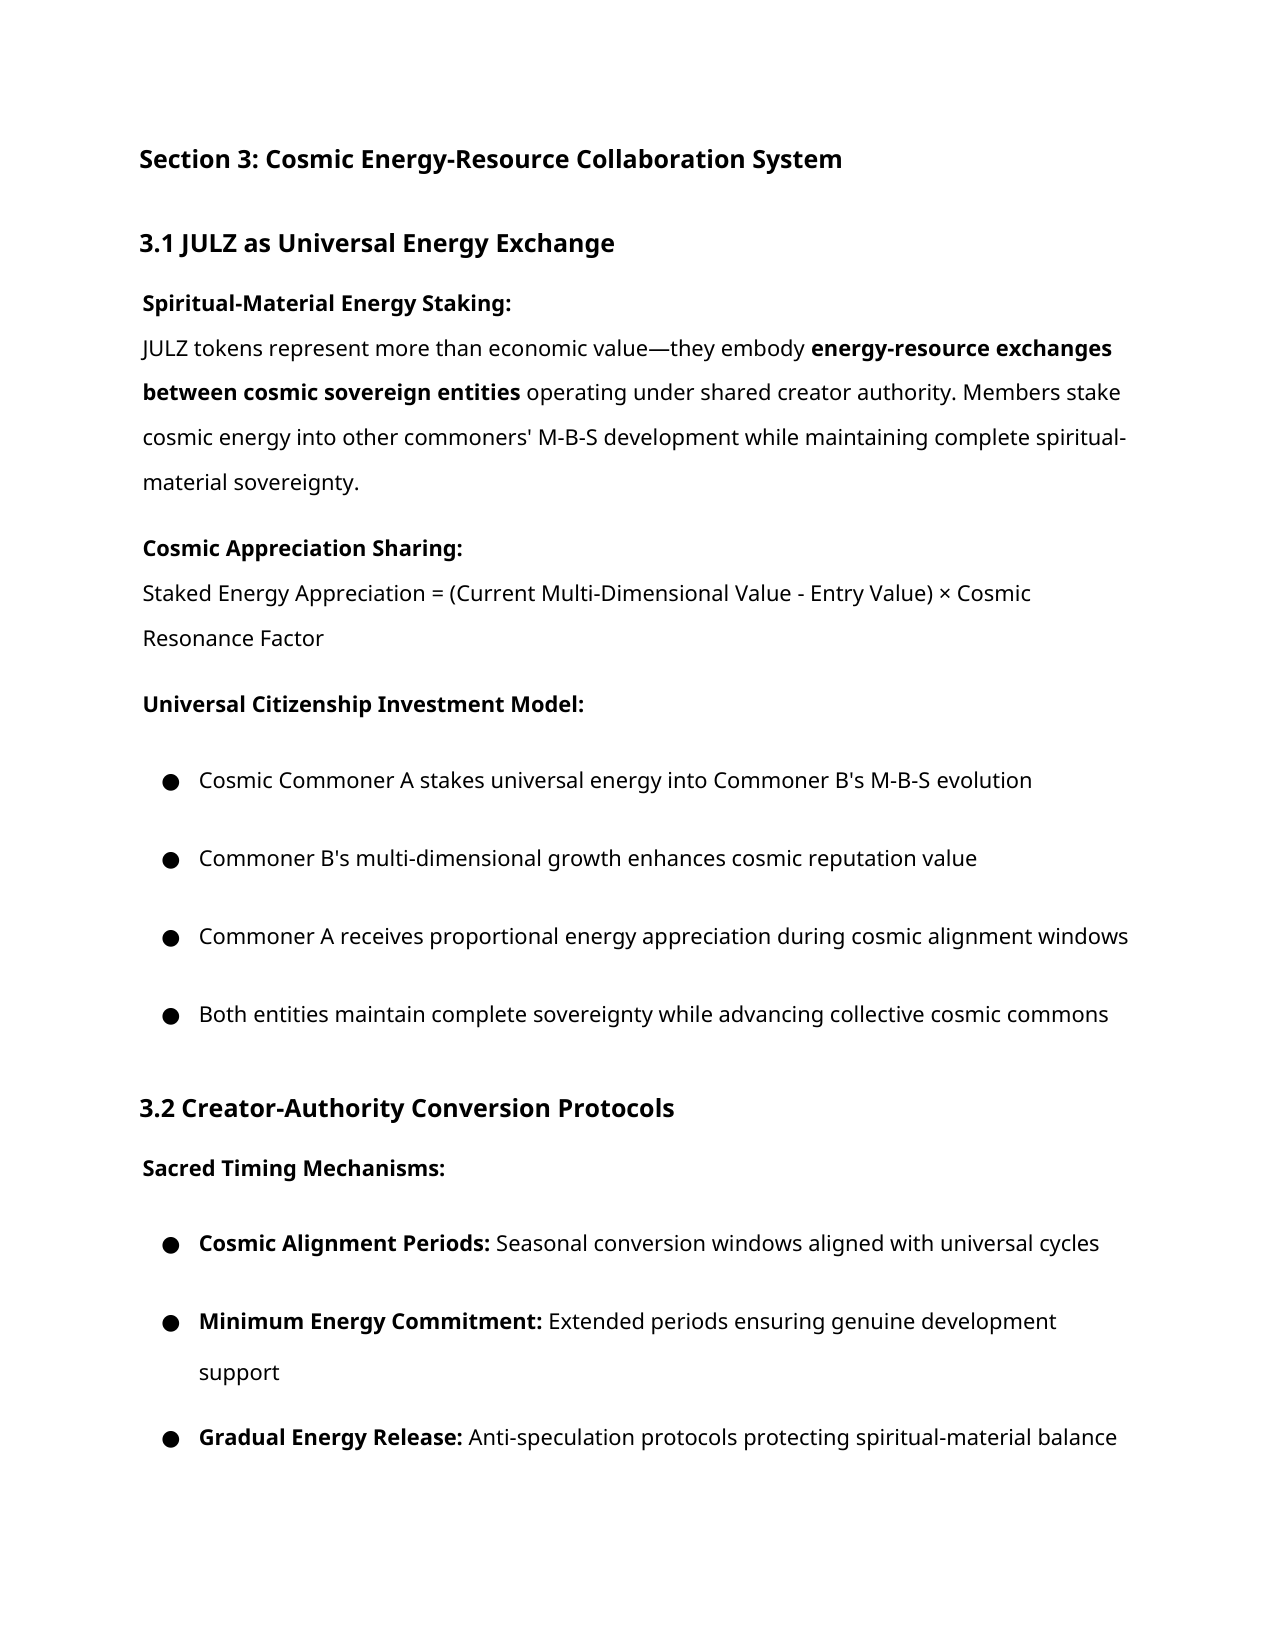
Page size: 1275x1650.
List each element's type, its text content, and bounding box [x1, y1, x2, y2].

list Both entities maintain complete sovereignty while advancing collective cosmic commons [161, 991, 1133, 1035]
list Gradual Energy Release: Anti-speculation protocols protecting spiritual-material balance [161, 1413, 1133, 1458]
list Minimum Energy Commitment: Extended periods ensuring genuine development support [161, 1297, 1133, 1387]
text Spiritual-Material Energy Staking: JULZ tokens represent more than economic value—they embody energy-resource exchanges between cosmic sovereign entities operating under shared creator authority. Members stake cosmic energy into other commoners' M-B-S development while maintaining complete spiritual-material sovereignty. [142, 288, 1133, 497]
text Cosmic Appreciation Sharing: Staked Energy Appreciation = (Current Multi-Dimensional Value - Entry Value) × Cosmic Resonance Factor [142, 533, 1133, 652]
list Cosmic Alignment Periods: Seasonal conversion windows aligned with universal cycles [161, 1219, 1133, 1264]
list Commoner B's multi-dimensional growth enhances cosmic reputation value [161, 834, 1133, 879]
list Cosmic Commoner A stakes universal energy into Commoner B's M-B-S evolution [161, 756, 1133, 801]
text Sacred Timing Mechanisms: [142, 1153, 1133, 1182]
text Universal Citizenship Investment Model: [142, 689, 1133, 719]
text Section 3: Cosmic Energy-Resource Collaboration System [139, 142, 1133, 176]
text 3.1 JULZ as Universal Energy Exchange [139, 226, 1133, 260]
list Commoner A receives proportional energy appreciation during cosmic alignment windows [161, 912, 1133, 957]
text 3.2 Creator-Authority Conversion Protocols [139, 1091, 1133, 1125]
